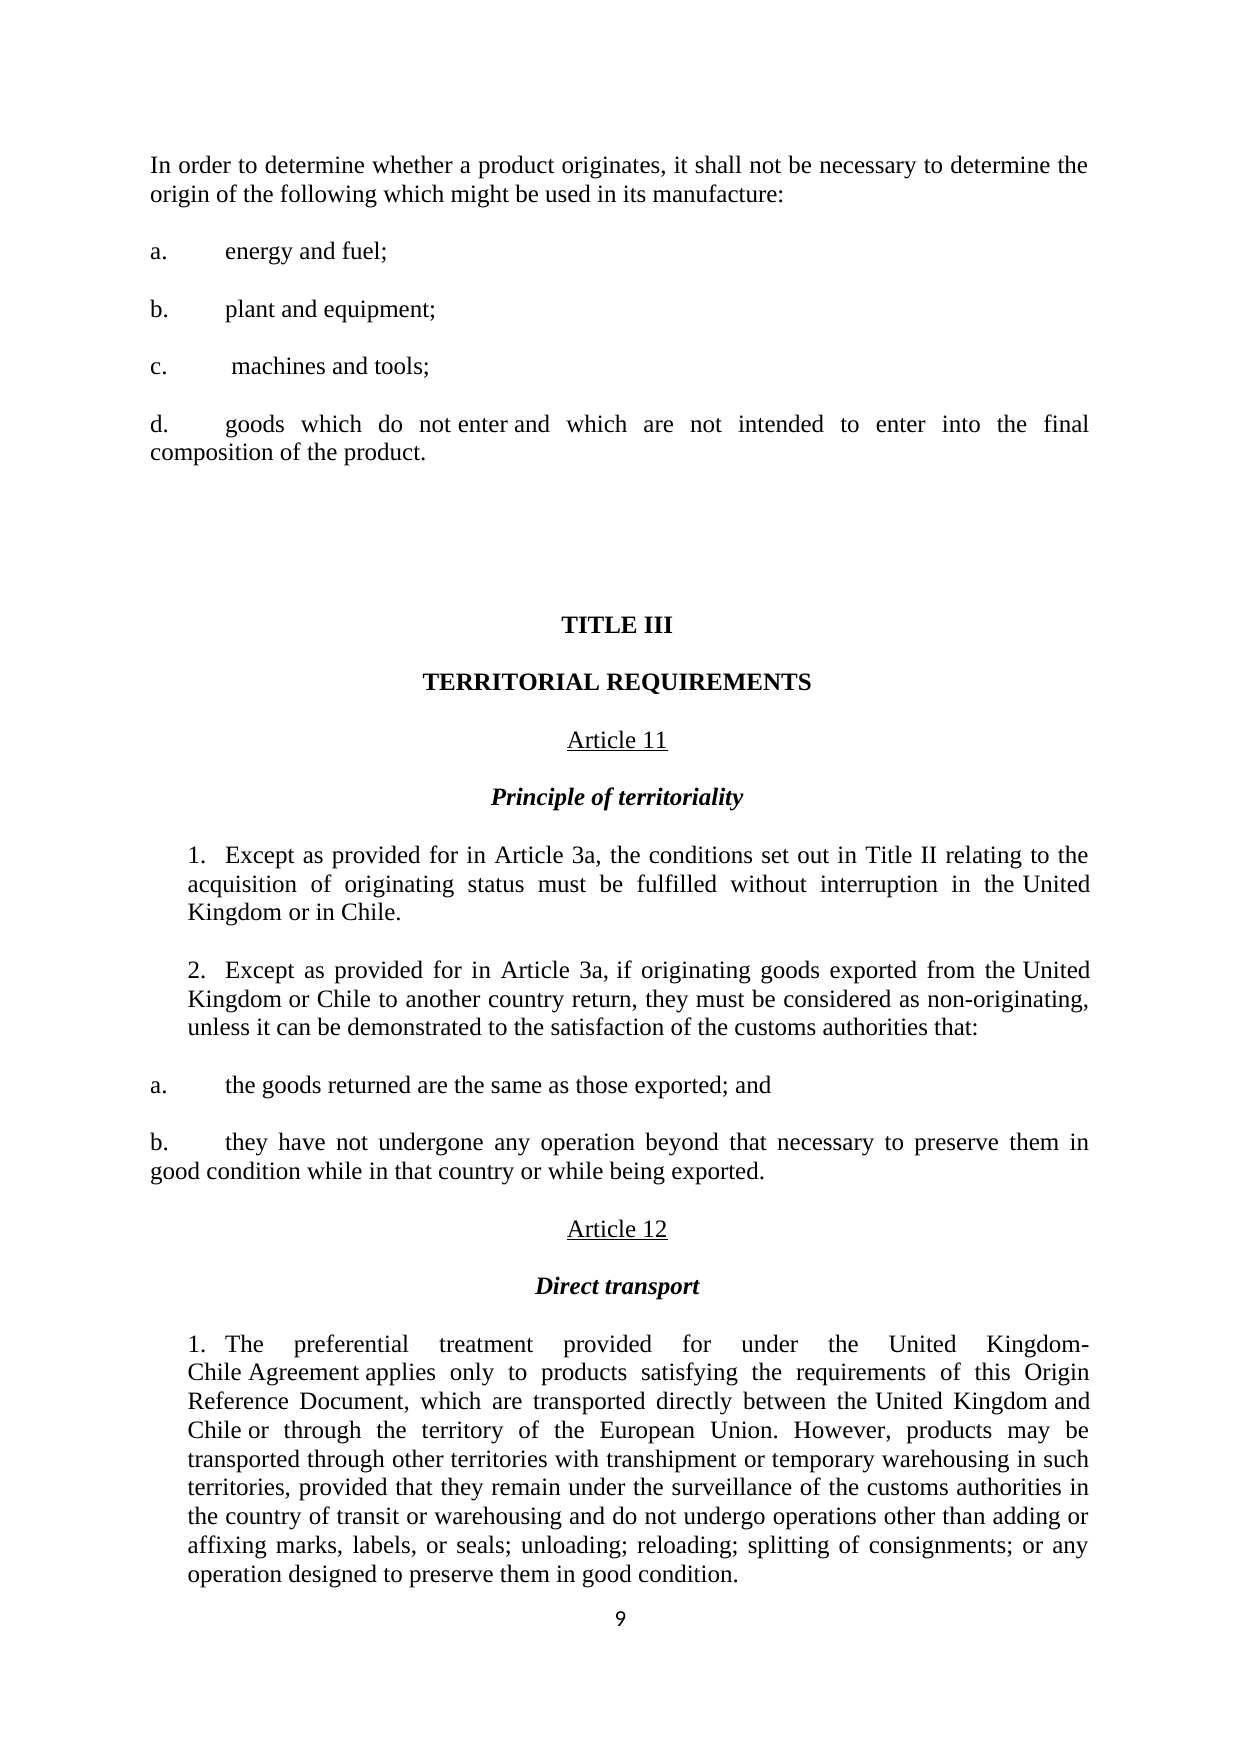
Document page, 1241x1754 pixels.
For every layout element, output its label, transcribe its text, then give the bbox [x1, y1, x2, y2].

text In order to determine whether a product originates, it shall not be necessary to determine the origin of the following which might be used in its manufacture: [150, 150, 1090, 207]
list Except as provided for in Article 3a, if originating goods exported from the United Kingdom or Chile to another country return, they must be considered as non-originating, unless it can be demonstrated to the satisfaction of the customs authorities that: [187, 955, 1090, 1041]
text Article 12 [150, 1214, 1090, 1242]
list they have not undergone any operation beyond that necessary to preserve them in good condition while in that country or while being exported. [150, 1127, 1090, 1185]
text Article 11 [150, 725, 1090, 754]
text Principle of territoriality [150, 782, 1090, 811]
list the goods returned are the same as those exported; and [150, 1070, 1090, 1099]
text Direct transport [150, 1271, 1090, 1300]
list energy and fuel; [150, 236, 1090, 265]
list The preferential treatment provided for under the United Kingdom-Chile Agreement applies only to products satisfying the requirements of this Origin Reference Document, which are transported directly between the United Kingdom and Chile or through the territory of the European Union. However, products may be transported through other territories with transhipment or temporary warehousing in such territories, provided that they remain under the surveillance of the customs authorities in the country of transit or warehousing and do not undergo operations other than adding or affixing marks, labels, or seals; unloading; reloading; splitting of consignments; or any operation designed to preserve them in good condition. [187, 1329, 1090, 1587]
list Except as provided for in Article 3a, the conditions set out in Title II relating to the acquisition of originating status must be fulfilled without interruption in the United Kingdom or in Chile. [187, 840, 1090, 926]
list machines and tools; [150, 351, 1090, 380]
text TITLE III [150, 610, 1090, 639]
text TERRITORIAL REQUIREMENTS [150, 667, 1090, 696]
list goods which do not enter and which are not intended to enter into the final composition of the product. [150, 409, 1090, 466]
list plant and equipment; [150, 294, 1090, 322]
